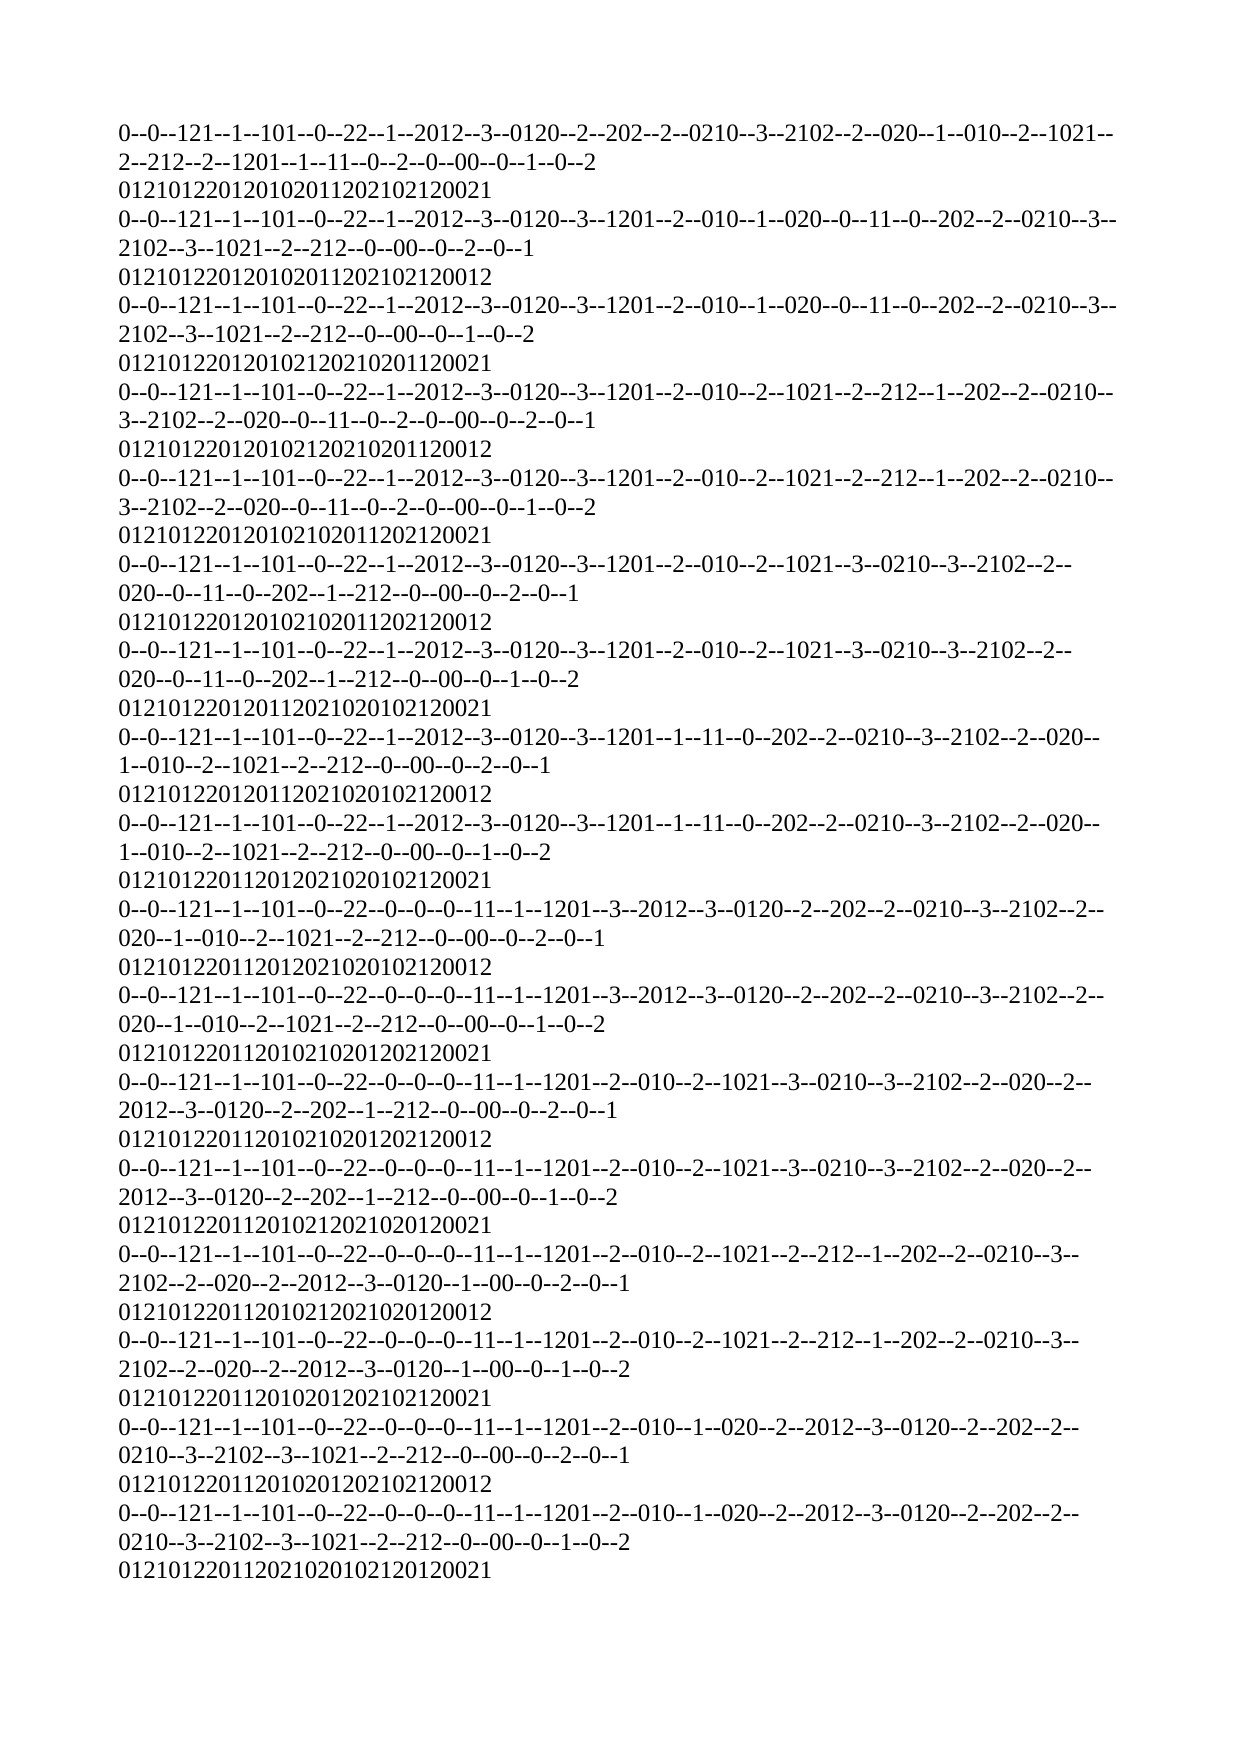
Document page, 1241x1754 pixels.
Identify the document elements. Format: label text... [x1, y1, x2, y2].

text 012101220112012021020102120012 [118, 952, 1122, 981]
text 0--0--121--1--101--0--22--0--0--0--11--1--1201--2--010--1--020--2--2012--3--0120--2--202--2--0210--3--2102--3--1021--2--212--0--00--0--2--0--1 [118, 1412, 1122, 1469]
text 012101220120102102011202120012 [118, 607, 1122, 636]
text 012101220120102120210201120021 [118, 348, 1122, 377]
text 012101220112010212021020120012 [118, 1297, 1122, 1326]
text 012101220120102011202102120021 [118, 176, 1122, 204]
text 0--0--121--1--101--0--22--1--2012--3--0120--3--1201--2--010--2--1021--3--0210--3--2102--2--020--0--11--0--202--1--212--0--00--0--1--0--2 [118, 636, 1122, 693]
text 012101220120112021020102120012 [118, 779, 1122, 808]
text 0--0--121--1--101--0--22--0--0--0--11--1--1201--3--2012--3--0120--2--202--2--0210--3--2102--2--020--1--010--2--1021--2--212--0--00--0--2--0--1 [118, 894, 1122, 952]
text 012101220112010212021020120021 [118, 1211, 1122, 1239]
text 0--0--121--1--101--0--22--1--2012--3--0120--3--1201--2--010--2--1021--3--0210--3--2102--2--020--0--11--0--202--1--212--0--00--0--2--0--1 [118, 549, 1122, 607]
text 012101220112012021020102120021 [118, 866, 1122, 894]
text 0--0--121--1--101--0--22--1--2012--3--0120--3--1201--2--010--2--1021--2--212--1--202--2--0210--3--2102--2--020--0--11--0--2--0--00--0--2--0--1 [118, 377, 1122, 434]
text 012101220120102120210201120012 [118, 434, 1122, 463]
text 012101220112010201202102120021 [118, 1383, 1122, 1412]
text 012101220120102102011202120021 [118, 521, 1122, 549]
text 012101220120102011202102120012 [118, 262, 1122, 291]
text 0--0--121--1--101--0--22--1--2012--3--0120--3--1201--2--010--2--1021--2--212--1--202--2--0210--3--2102--2--020--0--11--0--2--0--00--0--1--0--2 [118, 463, 1122, 521]
text 0--0--121--1--101--0--22--0--0--0--11--1--1201--3--2012--3--0120--2--202--2--0210--3--2102--2--020--1--010--2--1021--2--212--0--00--0--1--0--2 [118, 981, 1122, 1038]
text 0--0--121--1--101--0--22--1--2012--3--0120--3--1201--2--010--1--020--0--11--0--202--2--0210--3--2102--3--1021--2--212--0--00--0--2--0--1 [118, 204, 1122, 262]
text 012101220112010210201202120012 [118, 1124, 1122, 1153]
text 0--0--121--1--101--0--22--0--0--0--11--1--1201--2--010--2--1021--2--212--1--202--2--0210--3--2102--2--020--2--2012--3--0120--1--00--0--2--0--1 [118, 1239, 1122, 1297]
text 0--0--121--1--101--0--22--1--2012--3--0120--3--1201--1--11--0--202--2--0210--3--2102--2--020--1--010--2--1021--2--212--0--00--0--2--0--1 [118, 722, 1122, 779]
text 012101220112010210201202120021 [118, 1038, 1122, 1067]
text 0--0--121--1--101--0--22--1--2012--3--0120--2--202--2--0210--3--2102--2--020--1--010--2--1021--2--212--2--1201--1--11--0--2--0--00--0--1--0--2 [118, 118, 1122, 176]
text 012101220112021020102120120021 [118, 1556, 1122, 1584]
text 012101220112010201202102120012 [118, 1469, 1122, 1498]
text 0--0--121--1--101--0--22--0--0--0--11--1--1201--2--010--2--1021--2--212--1--202--2--0210--3--2102--2--020--2--2012--3--0120--1--00--0--1--0--2 [118, 1326, 1122, 1383]
text 012101220120112021020102120021 [118, 693, 1122, 722]
text 0--0--121--1--101--0--22--0--0--0--11--1--1201--2--010--2--1021--3--0210--3--2102--2--020--2--2012--3--0120--2--202--1--212--0--00--0--2--0--1 [118, 1067, 1122, 1124]
text 0--0--121--1--101--0--22--1--2012--3--0120--3--1201--1--11--0--202--2--0210--3--2102--2--020--1--010--2--1021--2--212--0--00--0--1--0--2 [118, 808, 1122, 866]
text 0--0--121--1--101--0--22--1--2012--3--0120--3--1201--2--010--1--020--0--11--0--202--2--0210--3--2102--3--1021--2--212--0--00--0--1--0--2 [118, 291, 1122, 348]
text 0--0--121--1--101--0--22--0--0--0--11--1--1201--2--010--2--1021--3--0210--3--2102--2--020--2--2012--3--0120--2--202--1--212--0--00--0--1--0--2 [118, 1153, 1122, 1211]
text 0--0--121--1--101--0--22--0--0--0--11--1--1201--2--010--1--020--2--2012--3--0120--2--202--2--0210--3--2102--3--1021--2--212--0--00--0--1--0--2 [118, 1498, 1122, 1556]
